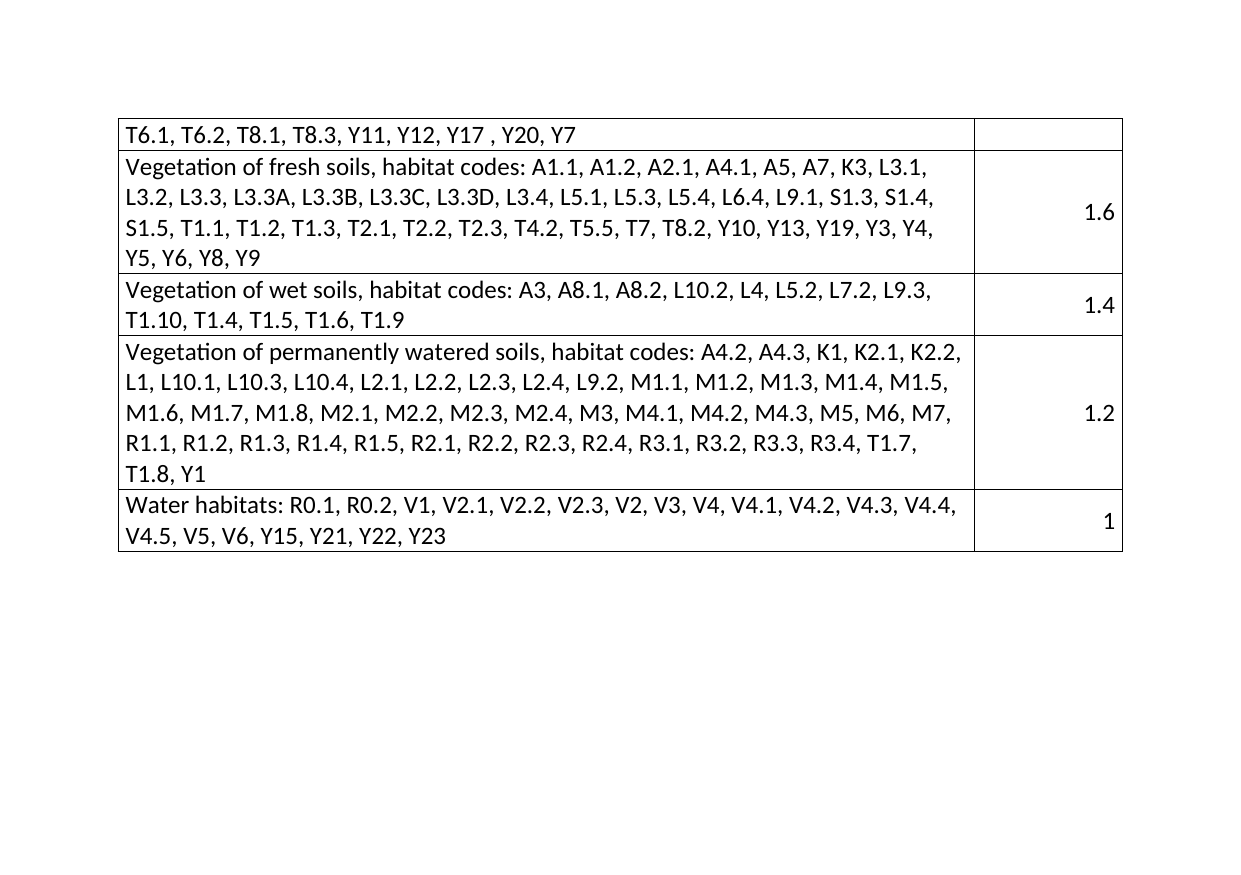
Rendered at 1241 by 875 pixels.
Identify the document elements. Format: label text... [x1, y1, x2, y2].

table_cell 1.4 [975, 274, 1122, 335]
table_cell Vegetation of wet soils, habitat codes: A3, A8.1, A8.2, L10.2, L4, L5.2, L7.2, L9.3, T1.10, T1.4, T1.5, T1.6, T1.9 [119, 274, 974, 335]
table_cell Vegetation of fresh soils, habitat codes: A1.1, A1.2, A2.1, A4.1, A5, A7, K3, L3.1, L3.2, L3.3, L3.3A, L3.3B, L3.3C, L3.3D, L3.4, L5.1, L5.3, L5.4, L6.4, L9.1, S1.3, S1.4, S1.5, T1.1, T1.2, T1.3, T2.1, T2.2, T2.3, T4.2, T5.5, T7, T8.2, Y10, Y13, Y19, Y3, Y4, Y5, Y6, Y8, Y9 [119, 151, 974, 273]
table_cell [975, 119, 1122, 150]
table_cell T6.1, T6.2, T8.1, T8.3, Y11, Y12, Y17 , Y20, Y7 [119, 119, 974, 150]
table_cell 1 [975, 490, 1122, 551]
table_cell Water habitats: R0.1, R0.2, V1, V2.1, V2.2, V2.3, V2, V3, V4, V4.1, V4.2, V4.3, V4.4, V4.5, V5, V6, Y15, Y21, Y22, Y23 [119, 490, 974, 551]
table_cell Vegetation of permanently watered soils, habitat codes: A4.2, A4.3, K1, K2.1, K2.2, L1, L10.1, L10.3, L10.4, L2.1, L2.2, L2.3, L2.4, L9.2, M1.1, M1.2, M1.3, M1.4, M1.5, M1.6, M1.7, M1.8, M2.1, M2.2, M2.3, M2.4, M3, M4.1, M4.2, M4.3, M5, M6, M7, R1.1, R1.2, R1.3, R1.4, R1.5, R2.1, R2.2, R2.3, R2.4, R3.1, R3.2, R3.3, R3.4, T1.7, T1.8, Y1 [119, 336, 974, 488]
table_cell 1.2 [975, 336, 1122, 488]
table_cell 1.6 [975, 151, 1122, 273]
